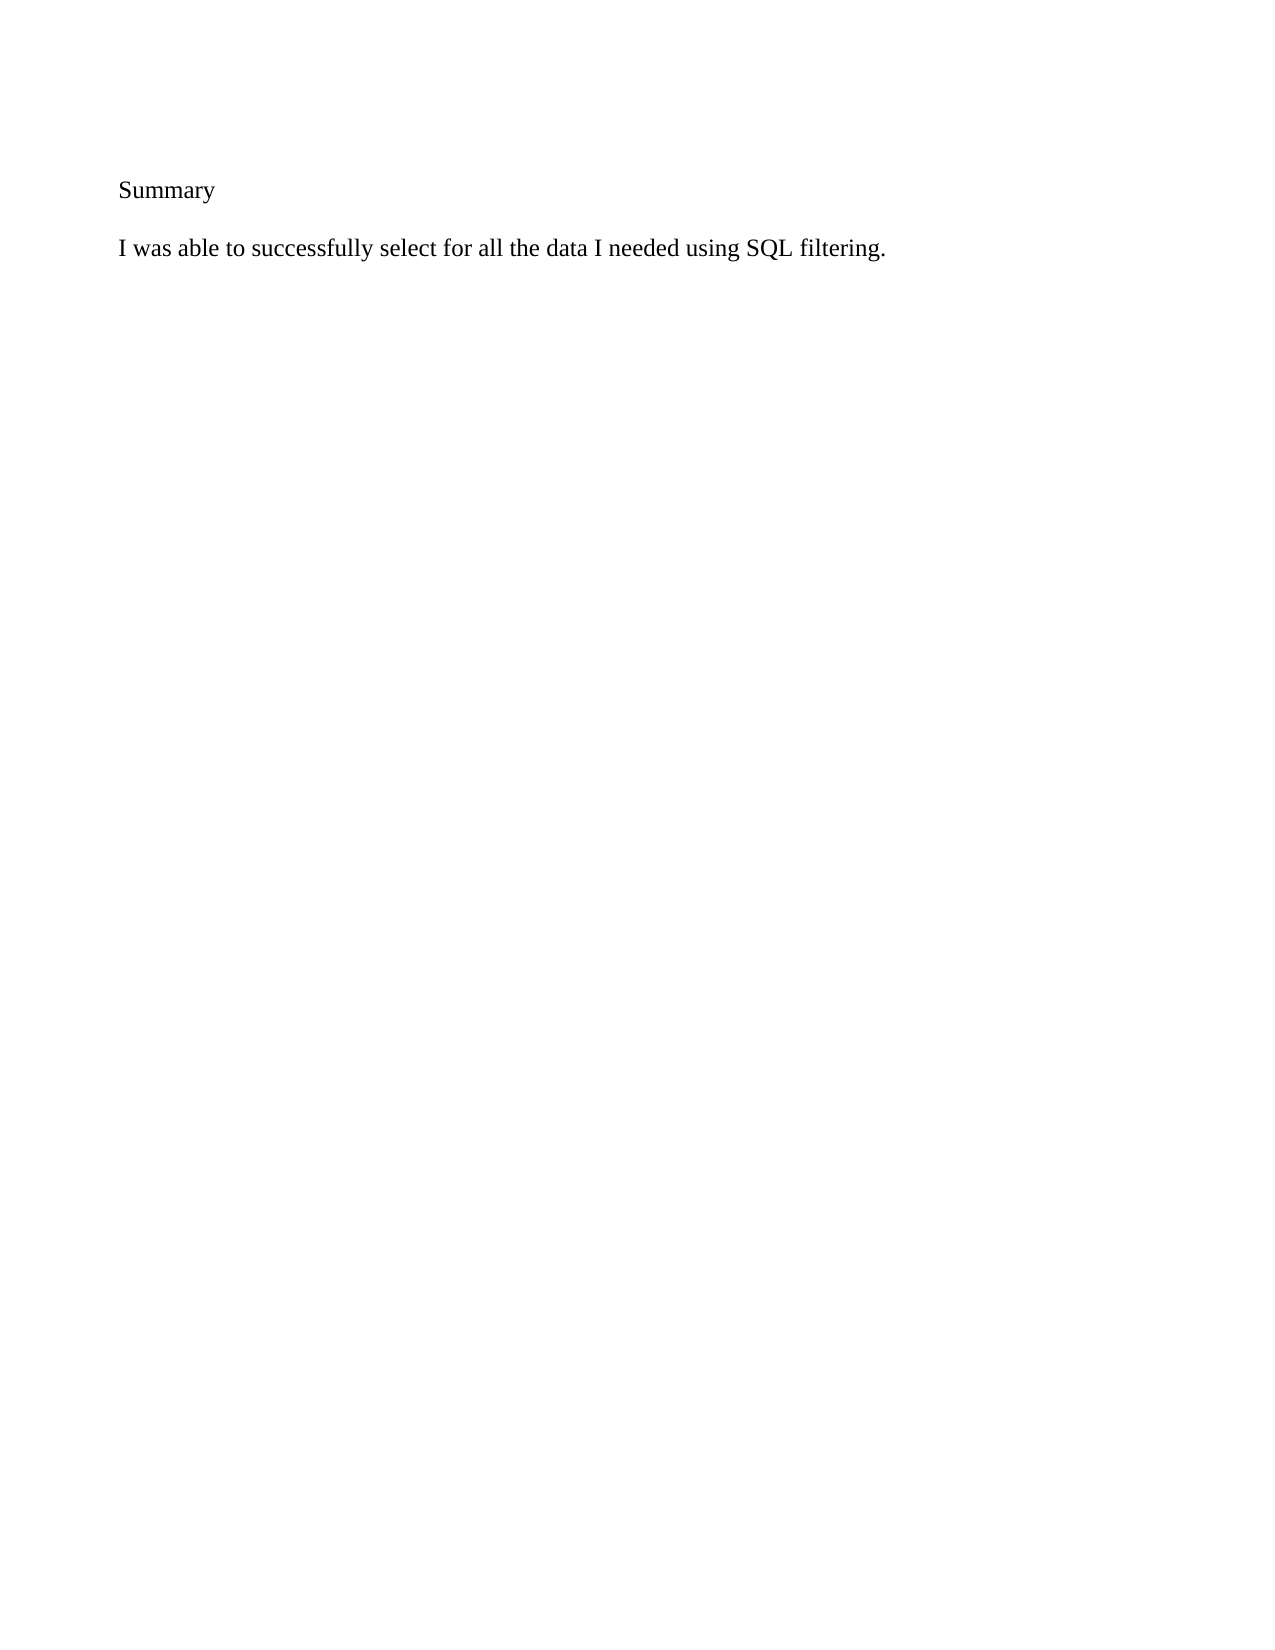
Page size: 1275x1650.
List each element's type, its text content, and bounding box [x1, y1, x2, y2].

subtitle Summary [118, 176, 1157, 204]
text I was able to successfully select for all the data I needed using SQL filtering. [118, 233, 1157, 262]
